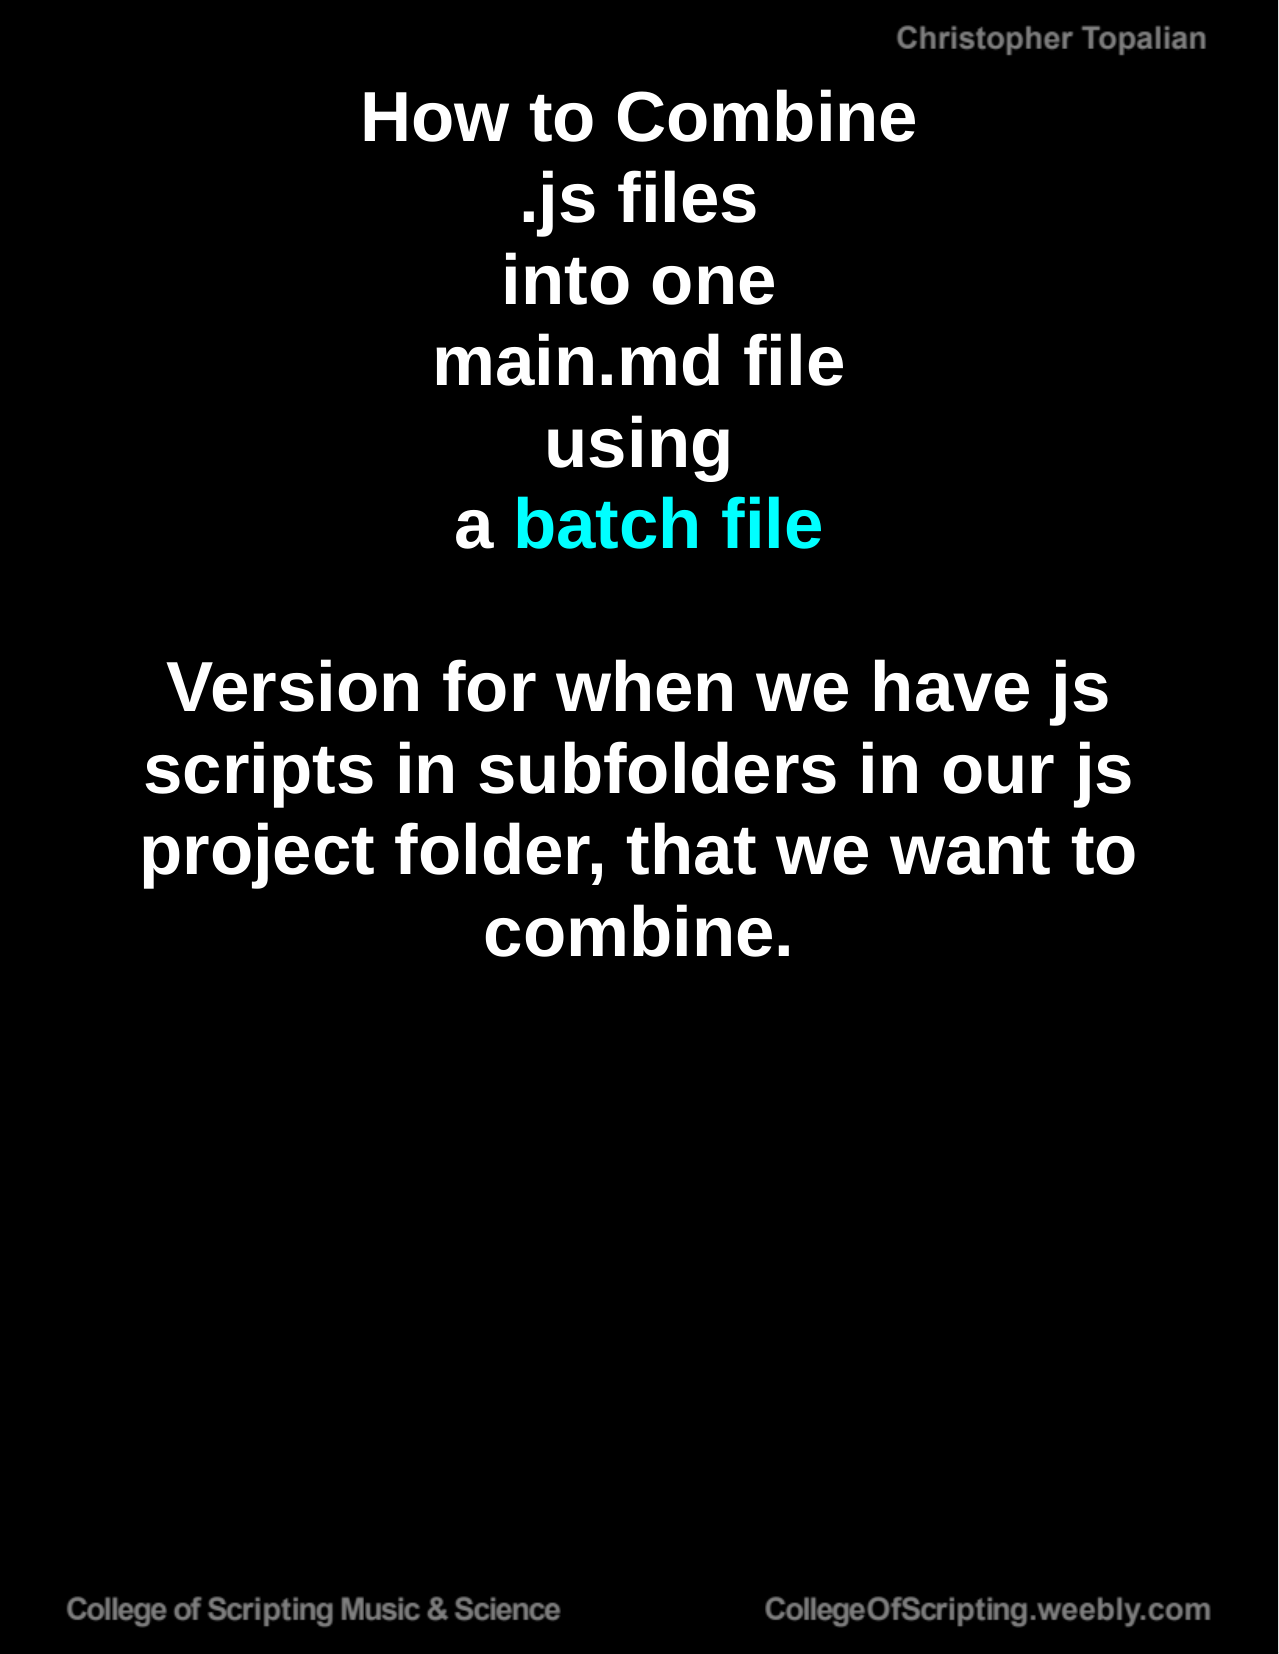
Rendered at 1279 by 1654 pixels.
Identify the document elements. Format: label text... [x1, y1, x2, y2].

text main.md file [75, 319, 1203, 401]
text a batch file [75, 482, 1203, 564]
text .js files [75, 156, 1203, 238]
text How to Combine [75, 75, 1203, 156]
text into one [75, 238, 1203, 319]
text Version for when we have js scripts in subfolders in our js project folder, that we want to combine. [75, 645, 1203, 971]
text using [75, 401, 1203, 482]
